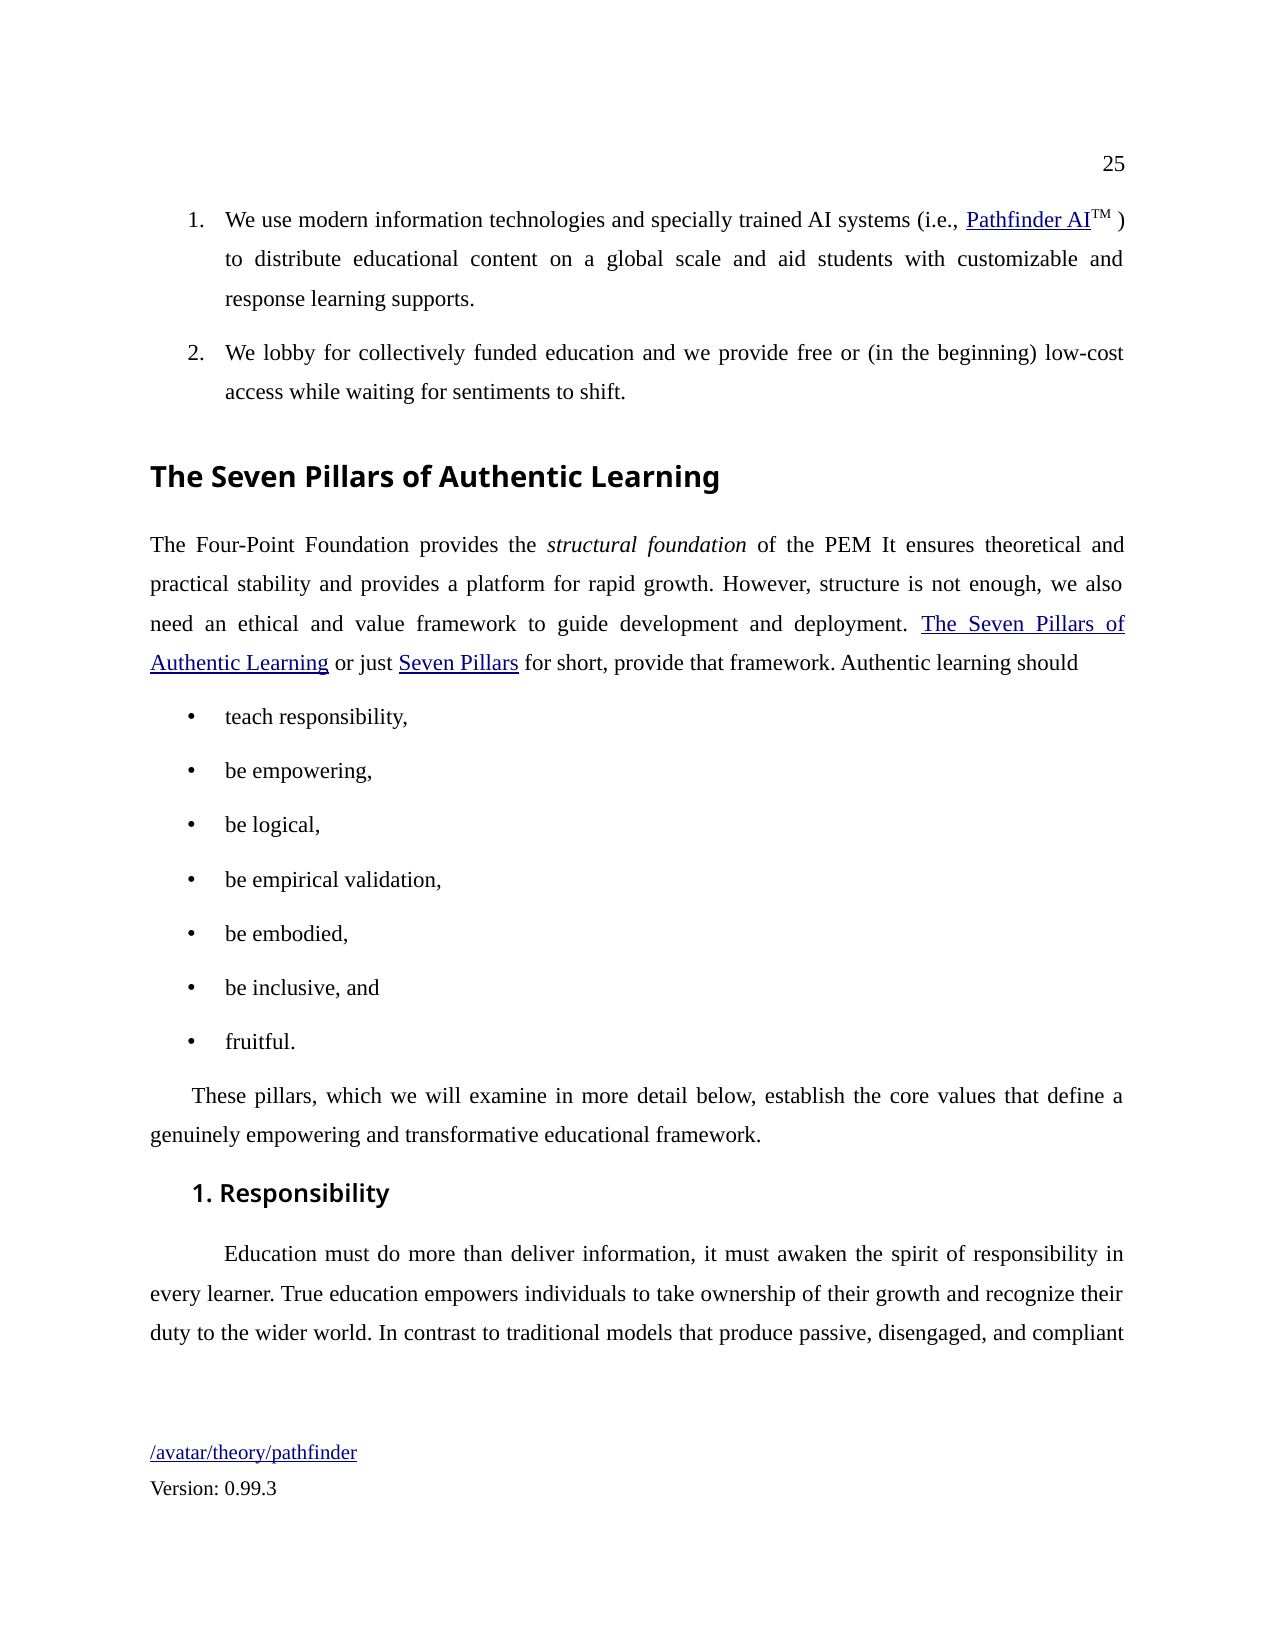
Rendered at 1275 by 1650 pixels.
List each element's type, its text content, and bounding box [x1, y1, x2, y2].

list be embodied, [187, 920, 1125, 946]
list We lobby for collectively funded education and we provide free or (in the beginning) low-cost access while waiting for sentiments to shift. [187, 339, 1125, 405]
text The Four-Point Foundation provides the structural foundation of the PEM It ensures theoretical and practical stability and provides a platform for rapid growth. However, structure is not enough, we also need an ethical and value framework to guide development and deployment. The Seven Pillars of Authentic Learning or just Seven Pillars for short, provide that framework. Authentic learning should [150, 531, 1125, 676]
list be empirical validation, [187, 866, 1125, 892]
list fruitful. [187, 1028, 1125, 1054]
text These pillars, which we will examine in more detail below, establish the core values that define a genuinely empowering and transformative educational framework. [150, 1082, 1125, 1148]
subtitle 1. Responsibility [150, 1175, 1125, 1209]
text Education must do more than deliver information, it must awaken the spirit of responsibility in every learner. True education empowers individuals to take ownership of their growth and recognize their duty to the wider world. In contrast to traditional models that produce passive, disengaged, and compliant [150, 1241, 1125, 1346]
list be inclusive, and [187, 974, 1125, 1000]
list teach responsibility, [187, 703, 1125, 730]
list We use modern information technologies and specially trained AI systems (i.e., Pathfinder AITM ) to distribute educational content on a global scale and aid students with customizable and response learning supports. [187, 206, 1125, 311]
list be empowering, [187, 757, 1125, 784]
subtitle The Seven Pillars of Authentic Learning [150, 456, 1125, 496]
list be logical, [187, 812, 1125, 838]
